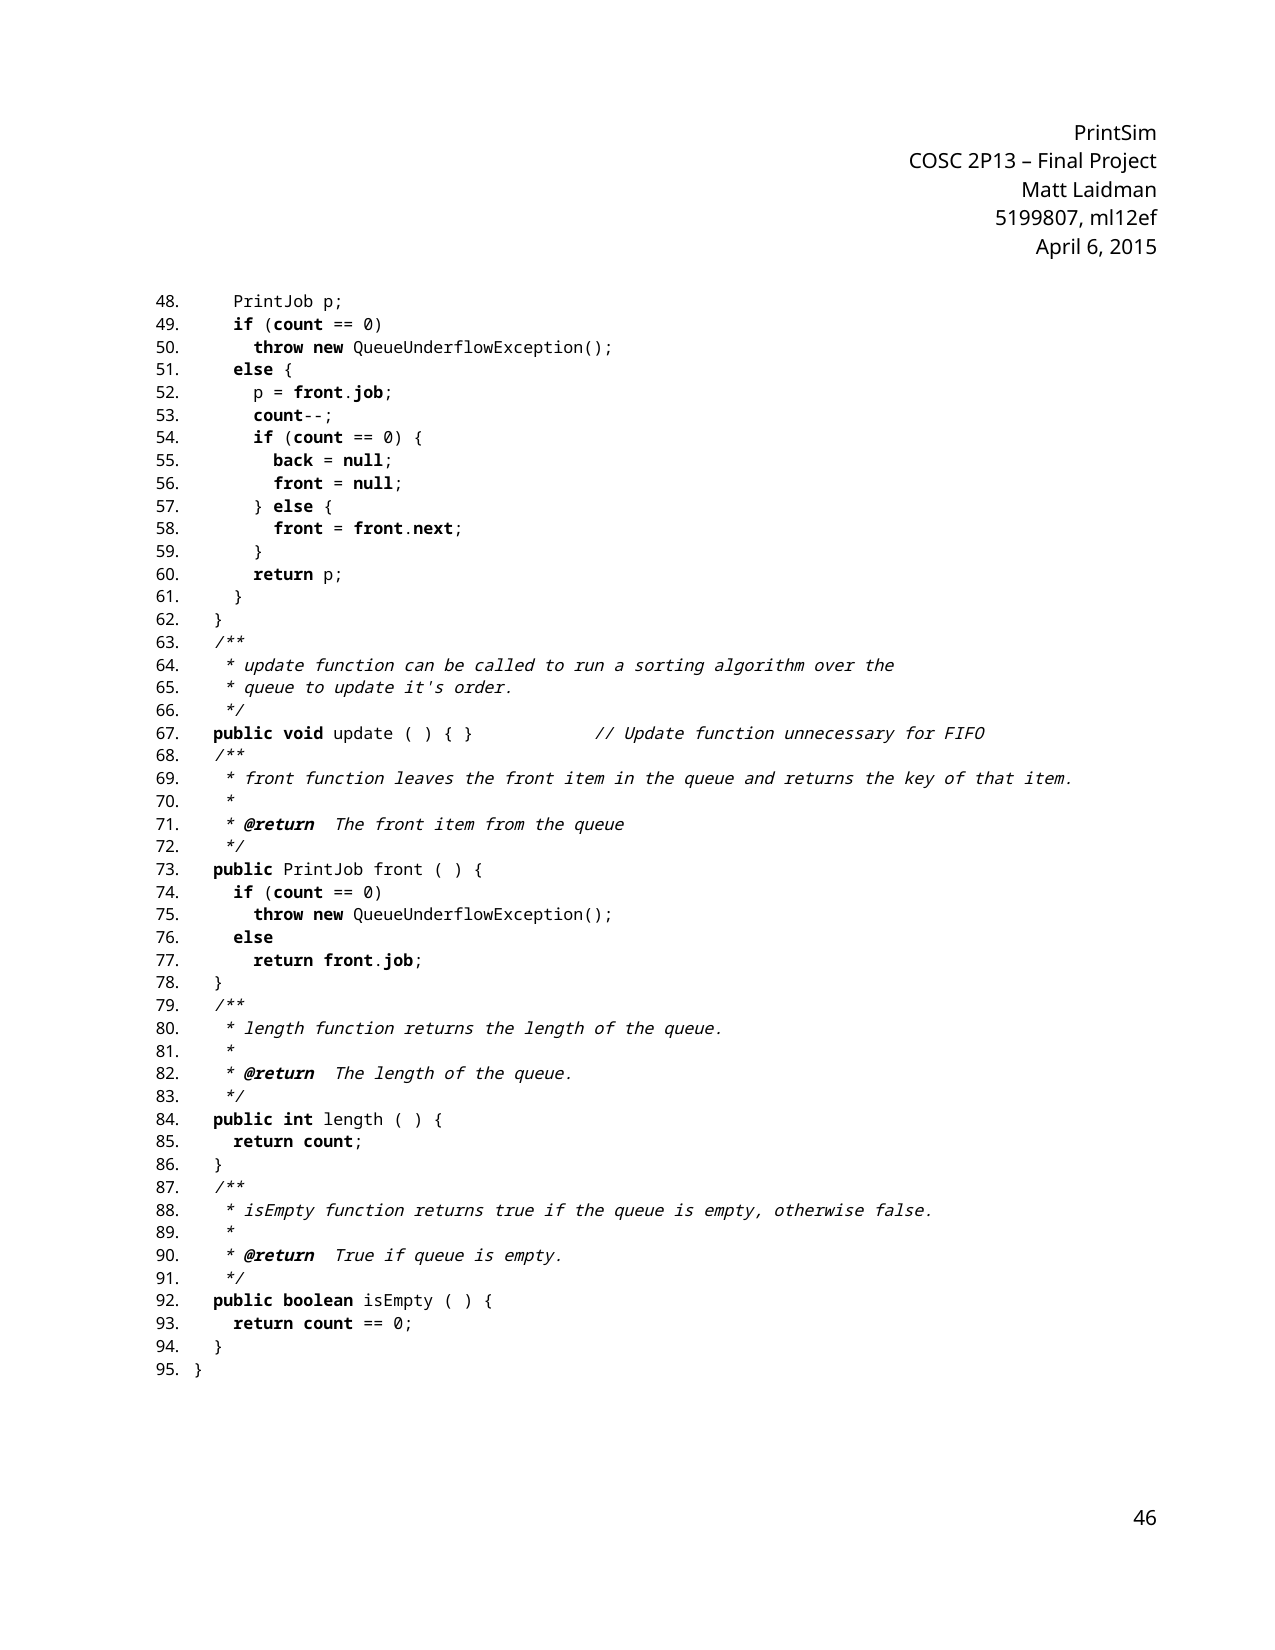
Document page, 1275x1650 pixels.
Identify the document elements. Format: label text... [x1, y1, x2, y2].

list /** [156, 744, 1157, 767]
list back = null; [156, 449, 1157, 471]
list return p; [156, 562, 1157, 585]
list if (count == 0) [156, 312, 1157, 335]
list */ [156, 698, 1157, 721]
list /** [156, 994, 1157, 1016]
list */ [156, 1266, 1157, 1289]
list * @return The front item from the queue [156, 812, 1157, 835]
list } [156, 1357, 1157, 1380]
list return front.job; [156, 948, 1157, 971]
list */ [156, 835, 1157, 857]
list else [156, 926, 1157, 948]
list /** [156, 1175, 1157, 1198]
list } [156, 1334, 1157, 1357]
list * [156, 789, 1157, 812]
list * @return True if queue is empty. [156, 1243, 1157, 1266]
list } [156, 1153, 1157, 1175]
list public PrintJob front ( ) { [156, 857, 1157, 880]
list return count; [156, 1130, 1157, 1153]
list * length function returns the length of the queue. [156, 1016, 1157, 1039]
list throw new QueueUnderflowException(); [156, 903, 1157, 926]
list count--; [156, 403, 1157, 426]
list PrintJob p; [156, 290, 1157, 312]
list if (count == 0) { [156, 426, 1157, 449]
list * [156, 1221, 1157, 1243]
list if (count == 0) [156, 880, 1157, 903]
list public boolean isEmpty ( ) { [156, 1289, 1157, 1312]
list p = front.job; [156, 381, 1157, 403]
list } [156, 585, 1157, 608]
list throw new QueueUnderflowException(); [156, 335, 1157, 358]
list } [156, 608, 1157, 630]
list } else { [156, 494, 1157, 517]
list } [156, 539, 1157, 562]
list public int length ( ) { [156, 1107, 1157, 1130]
list * [156, 1039, 1157, 1062]
list public void update ( ) { } // Update function unnecessary for FIFO [156, 721, 1157, 744]
list return count == 0; [156, 1312, 1157, 1334]
list * update function can be called to run a sorting algorithm over the [156, 653, 1157, 676]
list else { [156, 358, 1157, 381]
list * @return The length of the queue. [156, 1062, 1157, 1084]
list * isEmpty function returns true if the queue is empty, otherwise false. [156, 1198, 1157, 1221]
list front = null; [156, 471, 1157, 494]
list /** [156, 630, 1157, 653]
list * front function leaves the front item in the queue and returns the key of that item. [156, 767, 1157, 789]
list */ [156, 1084, 1157, 1107]
list front = front.next; [156, 517, 1157, 539]
list * queue to update it's order. [156, 676, 1157, 698]
list } [156, 971, 1157, 994]
